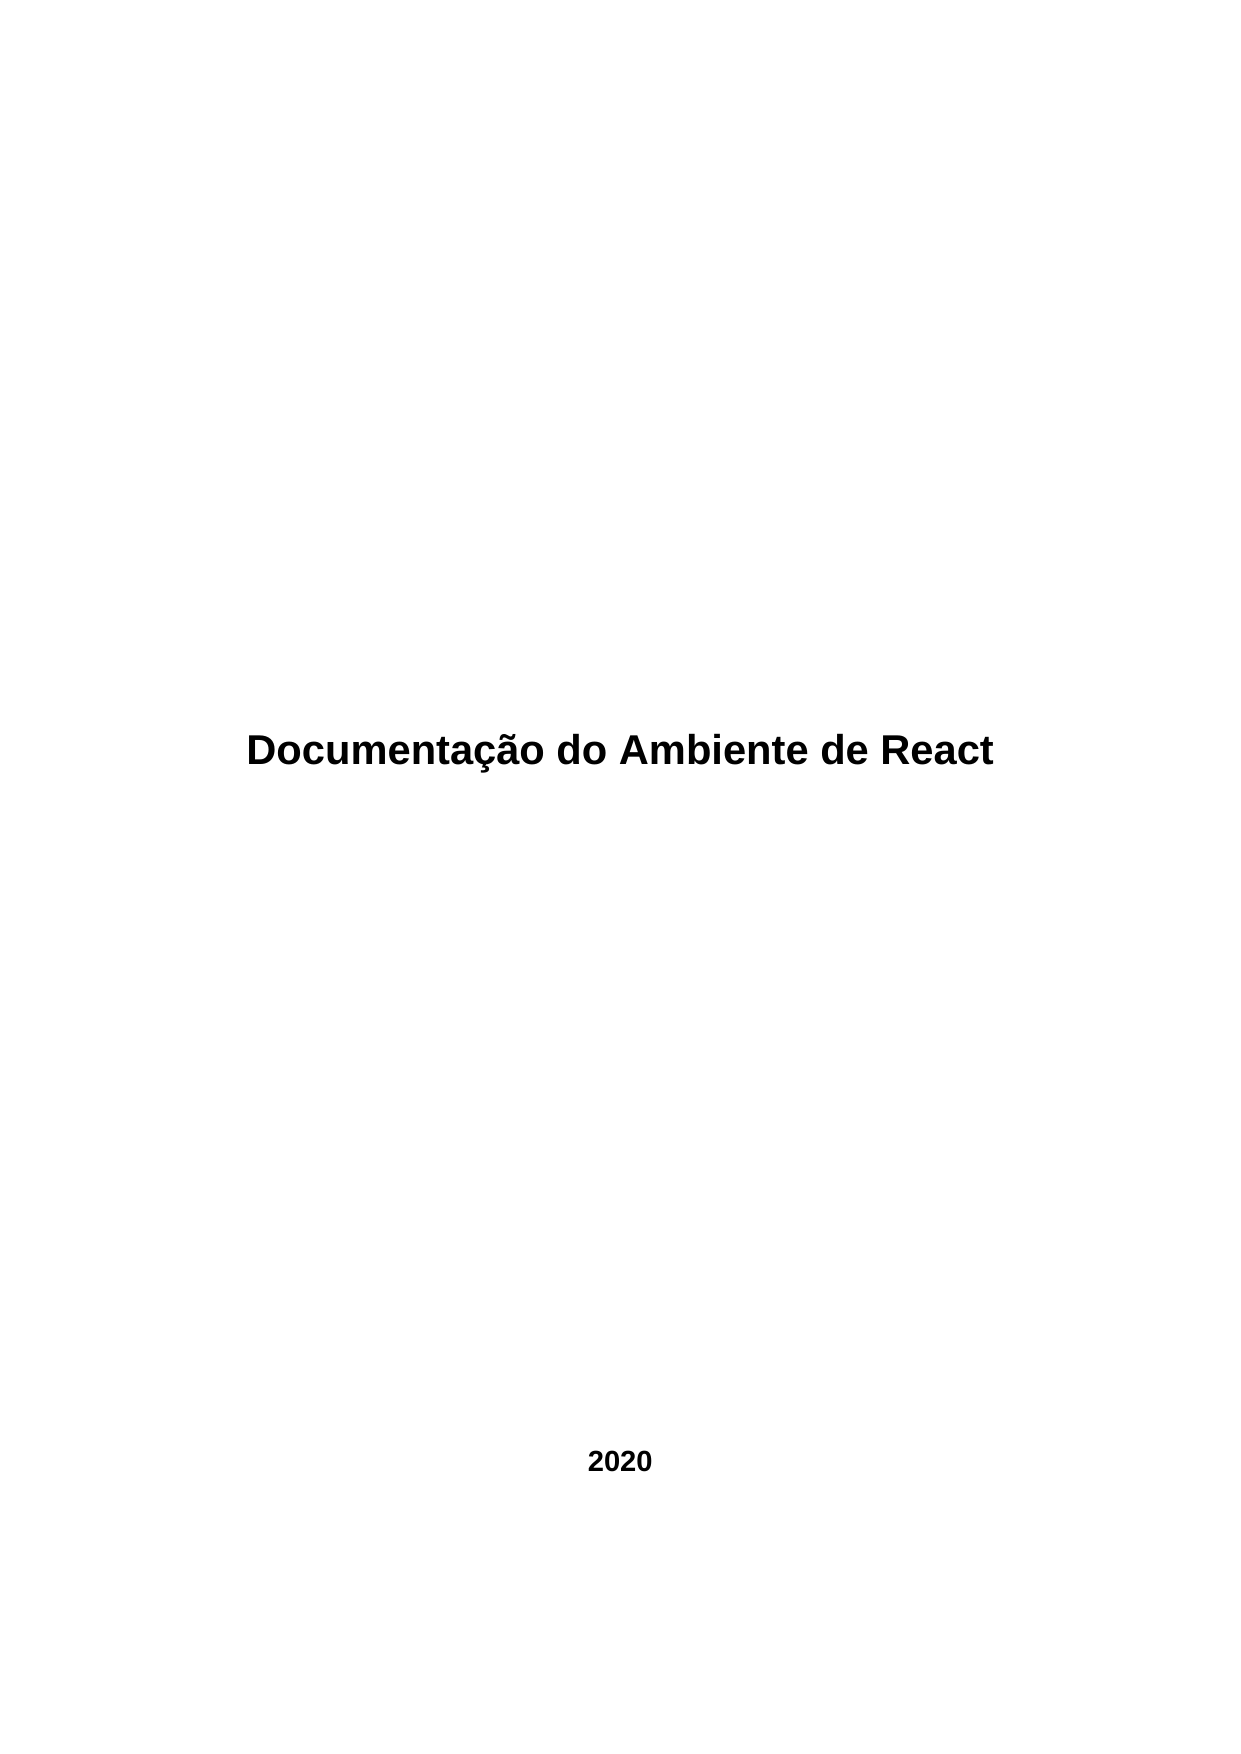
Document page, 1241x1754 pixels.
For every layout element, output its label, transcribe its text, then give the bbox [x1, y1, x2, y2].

text Documentação do Ambiente de React [150, 725, 1090, 773]
text 2020 [150, 1444, 1090, 1477]
